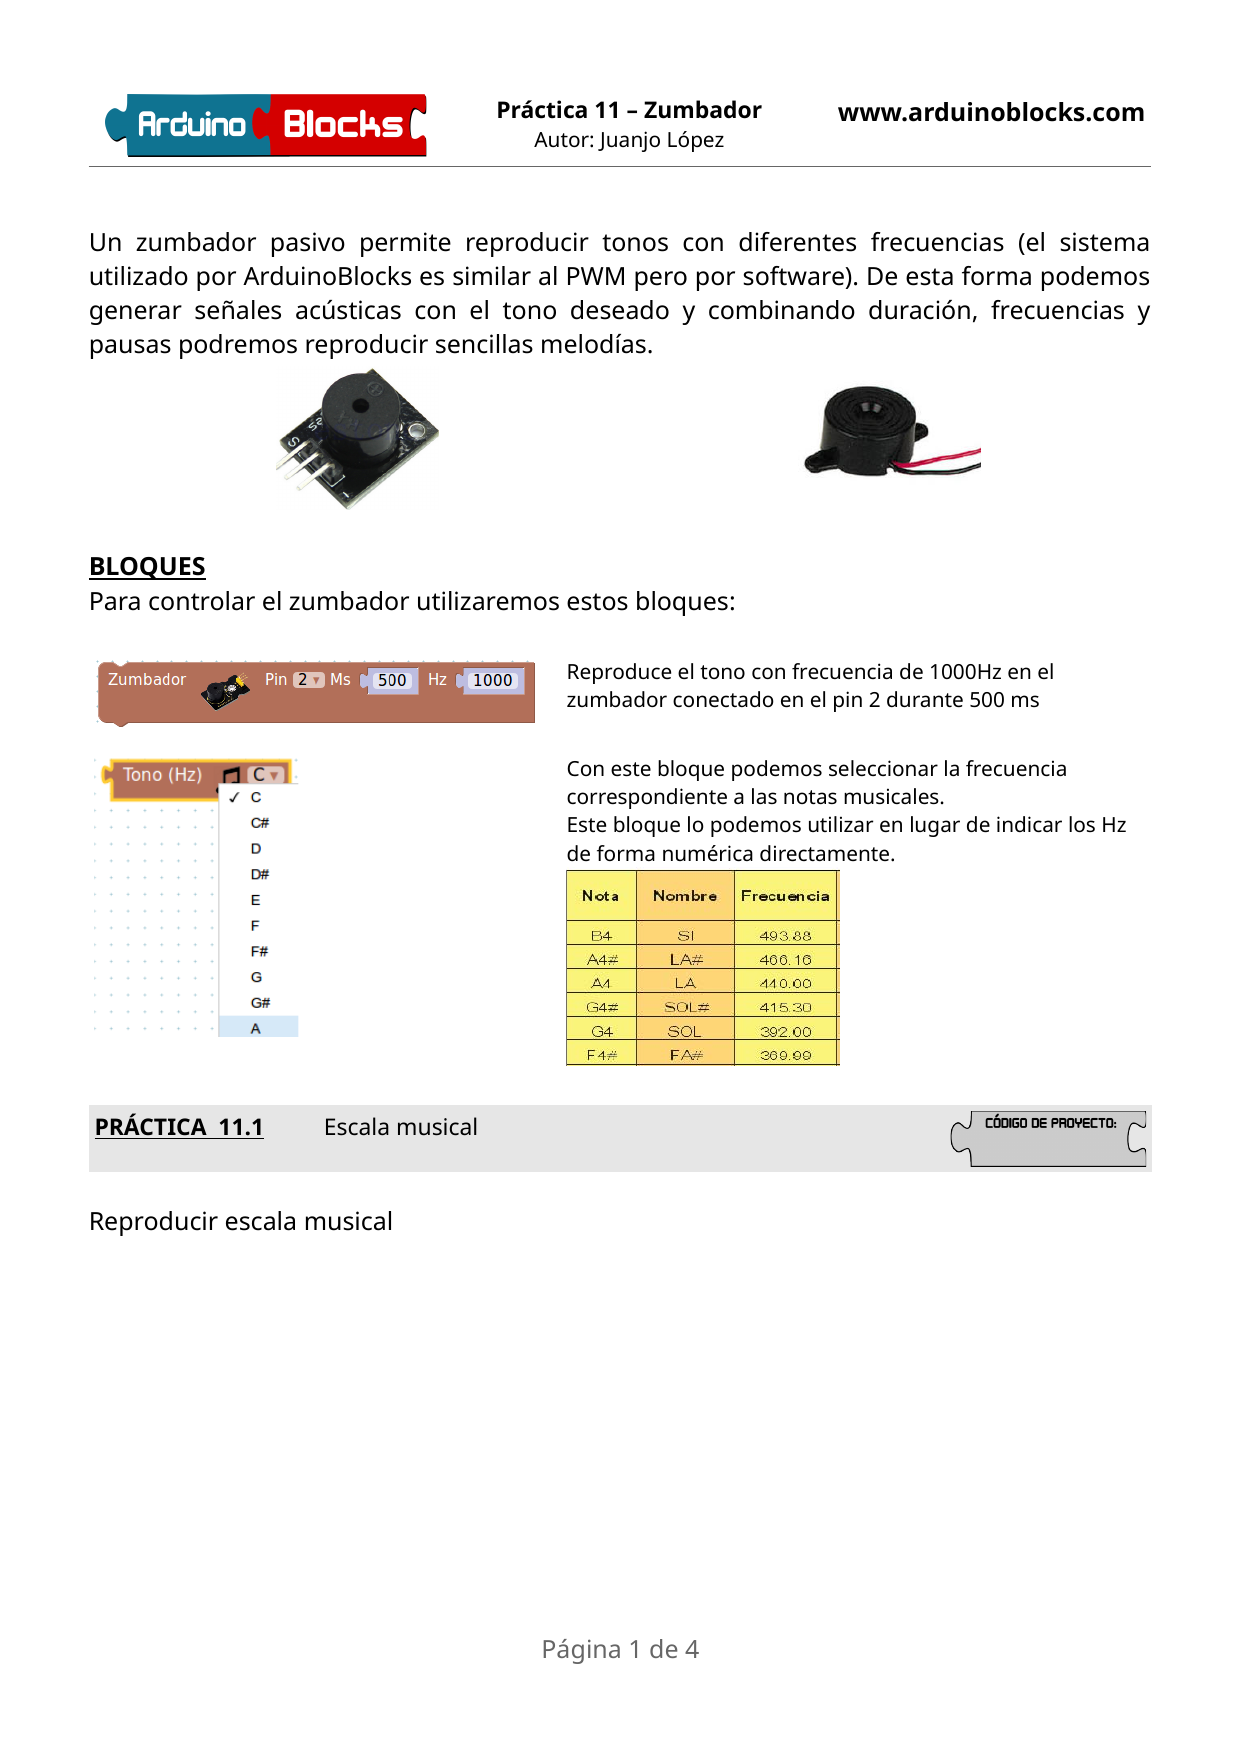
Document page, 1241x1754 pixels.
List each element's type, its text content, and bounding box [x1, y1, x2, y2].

text Reproducir escala musical [88, 1203, 1152, 1237]
table_header [626, 360, 1152, 515]
text BLOQUES [88, 549, 1152, 583]
picture [797, 366, 981, 491]
picture [276, 366, 439, 510]
table_header PRÁCTICA 11.1 [89, 1105, 318, 1172]
picture [566, 867, 840, 1066]
picture [94, 657, 537, 731]
table_header [89, 651, 561, 748]
table_header [945, 1105, 1152, 1172]
text Para controlar el zumbador utilizaremos estos bloques: [88, 583, 1152, 617]
table_header Escala musical [318, 1105, 945, 1172]
table_header [89, 360, 626, 515]
text Un zumbador pasivo permite reproducir tonos con diferentes frecuencias (el sistema utilizado por ArduinoBlocks es similar al PWM pero por software). De esta forma podemos generar señales acústicas con el tono deseado y combinando duración, frecuencias y pausas podremos reproducir sencillas melodías. [88, 224, 1152, 360]
picture [950, 1111, 1147, 1167]
picture [94, 753, 299, 1037]
picture [105, 94, 427, 157]
table_cell [89, 748, 561, 1071]
table_header Reproduce el tono con frecuencia de 1000Hz en el zumbador conectado en el pin 2 durante 500 ms [561, 651, 1151, 748]
table_cell Con este bloque podemos seleccionar la frecuencia correspondiente a las notas musicales. Este bloque lo podemos utilizar en lugar de indicar los Hz de forma numérica directamente. [561, 748, 1151, 1071]
